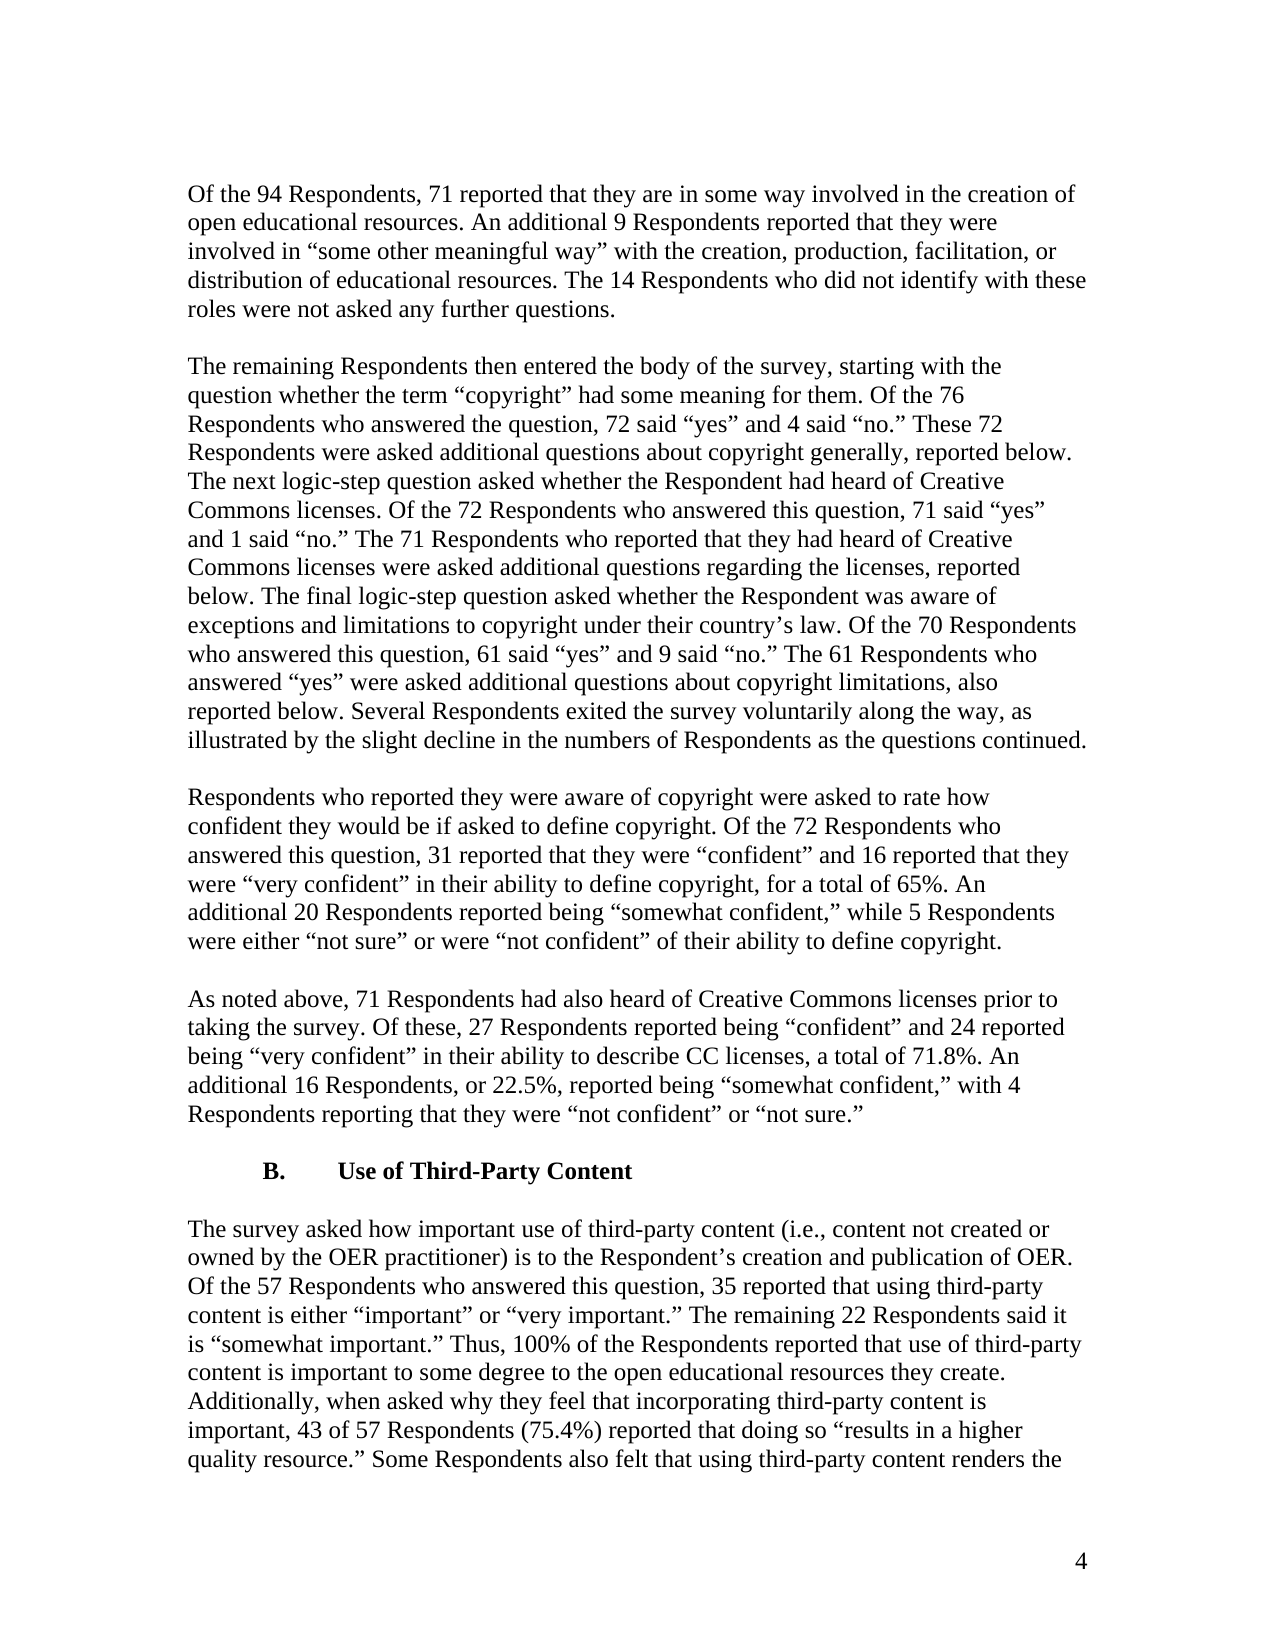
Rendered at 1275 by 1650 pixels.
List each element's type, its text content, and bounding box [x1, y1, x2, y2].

text The remaining Respondents then entered the body of the survey, starting with the question whether the term “copyright” had some meaning for them. Of the 76 Respondents who answered the question, 72 said “yes” and 4 said “no.” These 72 Respondents were asked additional questions about copyright generally, reported below. The next logic-step question asked whether the Respondent had heard of Creative Commons licenses. Of the 72 Respondents who answered this question, 71 said “yes” and 1 said “no.” The 71 Respondents who reported that they had heard of Creative Commons licenses were asked additional questions regarding the licenses, reported below. The final logic-step question asked whether the Respondent was aware of exceptions and limitations to copyright under their country’s law. Of the 70 Respondents who answered this question, 61 said “yes” and 9 said “no.” The 61 Respondents who answered “yes” were asked additional questions about copyright limitations, also reported below. Several Respondents exited the survey voluntarily along the way, as illustrated by the slight decline in the numbers of Respondents as the questions continued. [187, 351, 1087, 754]
text B. Use of Third-Party Content [187, 1156, 1087, 1185]
text The survey asked how important use of third-party content (i.e., content not created or owned by the OER practitioner) is to the Respondent’s creation and publication of OER. Of the 57 Respondents who answered this question, 35 reported that using third-party content is either “important” or “very important.” The remaining 22 Respondents said it is “somewhat important.” Thus, 100% of the Respondents reported that use of third-party content is important to some degree to the open educational resources they create. Additionally, when asked why they feel that incorporating third-party content is important, 43 of 57 Respondents (75.4%) reported that doing so “results in a higher quality resource.” Some Respondents also felt that using third-party content renders the [187, 1214, 1087, 1472]
text Of the 94 Respondents, 71 reported that they are in some way involved in the creation of open educational resources. An additional 9 Respondents reported that they were involved in “some other meaningful way” with the creation, production, facilitation, or distribution of educational resources. The 14 Respondents who did not identify with these roles were not asked any further questions. [187, 179, 1087, 322]
text Respondents who reported they were aware of copyright were asked to rate how confident they would be if asked to define copyright. Of the 72 Respondents who answered this question, 31 reported that they were “confident” and 16 reported that they were “very confident” in their ability to define copyright, for a total of 65%. An additional 20 Respondents reported being “somewhat confident,” while 5 Respondents were either “not sure” or were “not confident” of their ability to define copyright. [187, 782, 1087, 955]
text As noted above, 71 Respondents had also heard of Creative Commons licenses prior to taking the survey. Of these, 27 Respondents reported being “confident” and 24 reported being “very confident” in their ability to describe CC licenses, a total of 71.8%. An additional 16 Respondents, or 22.5%, reported being “somewhat confident,” with 4 Respondents reporting that they were “not confident” or “not sure.” [187, 984, 1087, 1127]
